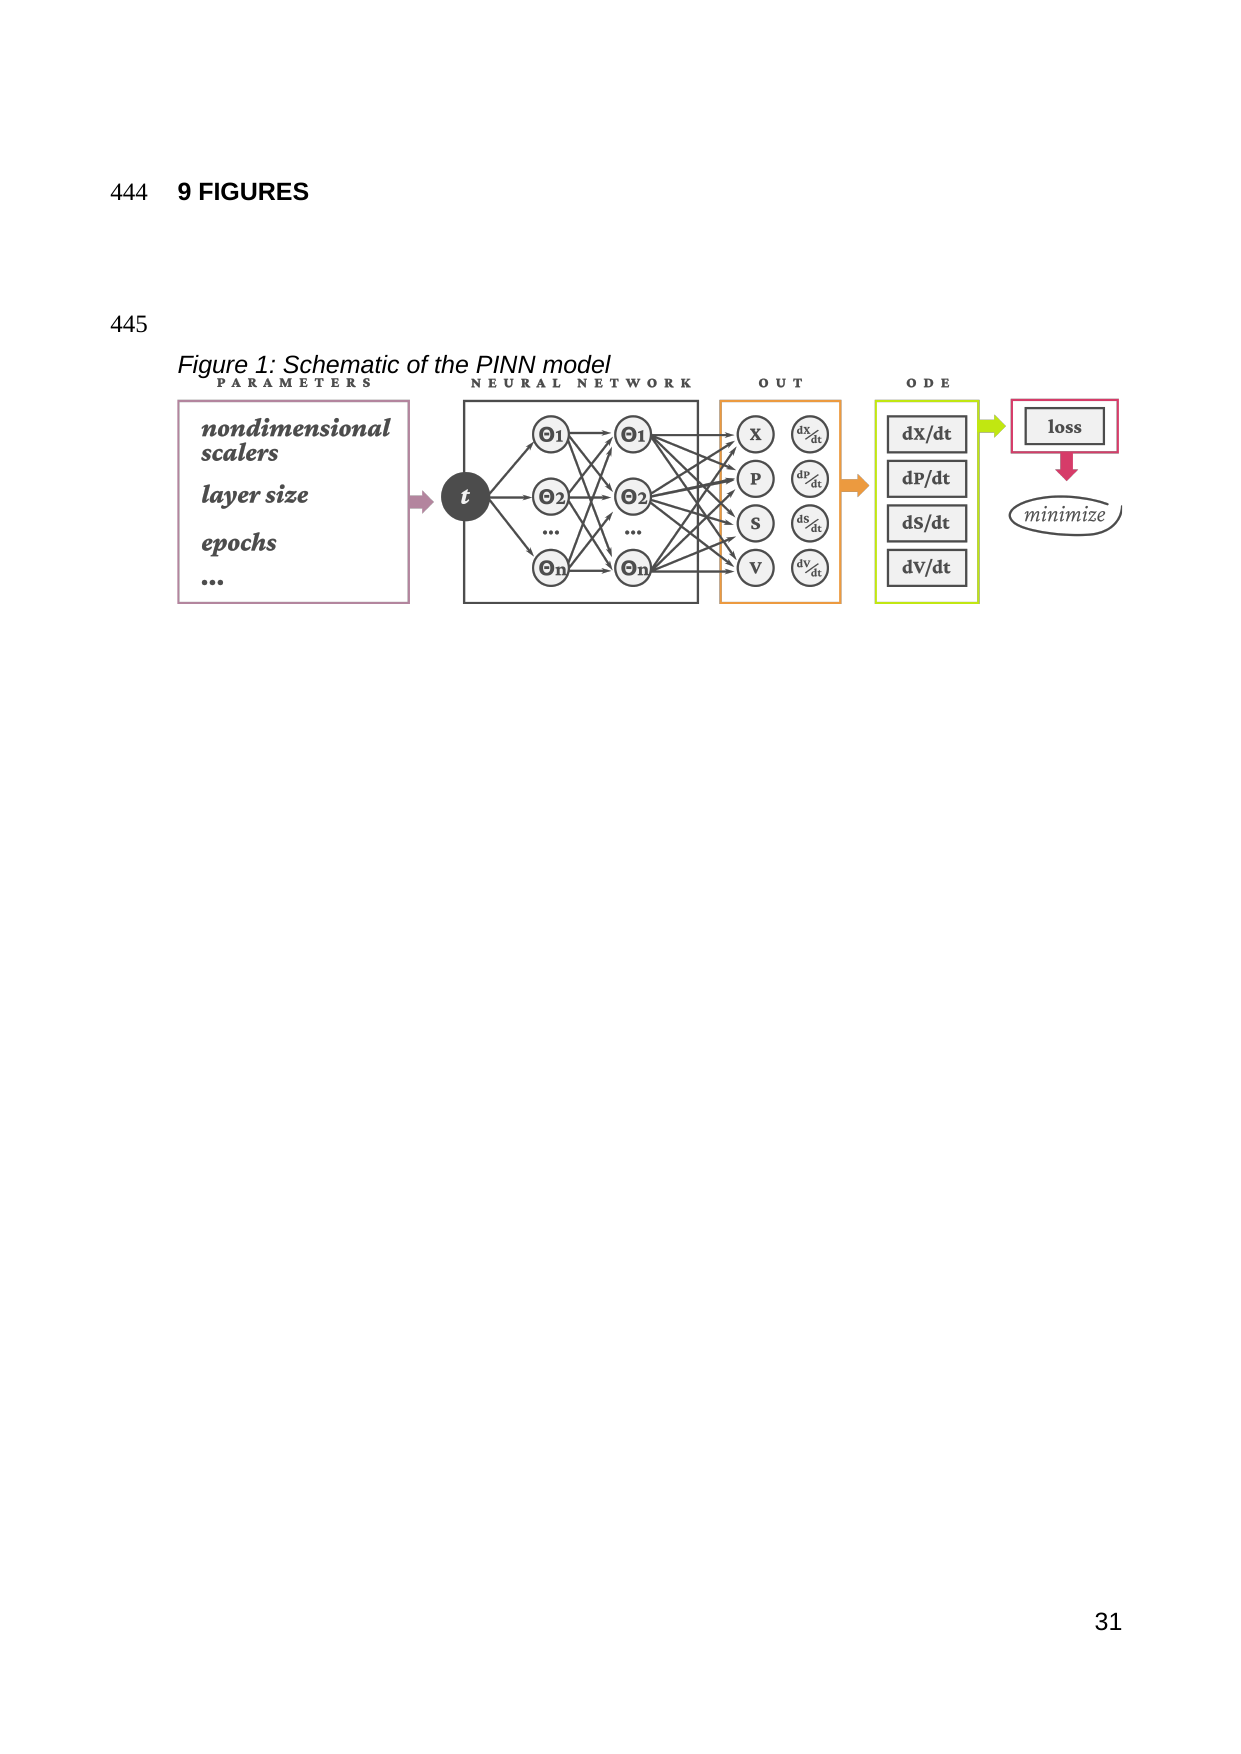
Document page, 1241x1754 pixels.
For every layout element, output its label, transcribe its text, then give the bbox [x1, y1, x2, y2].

picture [177, 378, 1123, 604]
subtitle Figures [177, 177, 1122, 206]
text Figure 1: Schematic of the PINN model [177, 350, 1122, 378]
